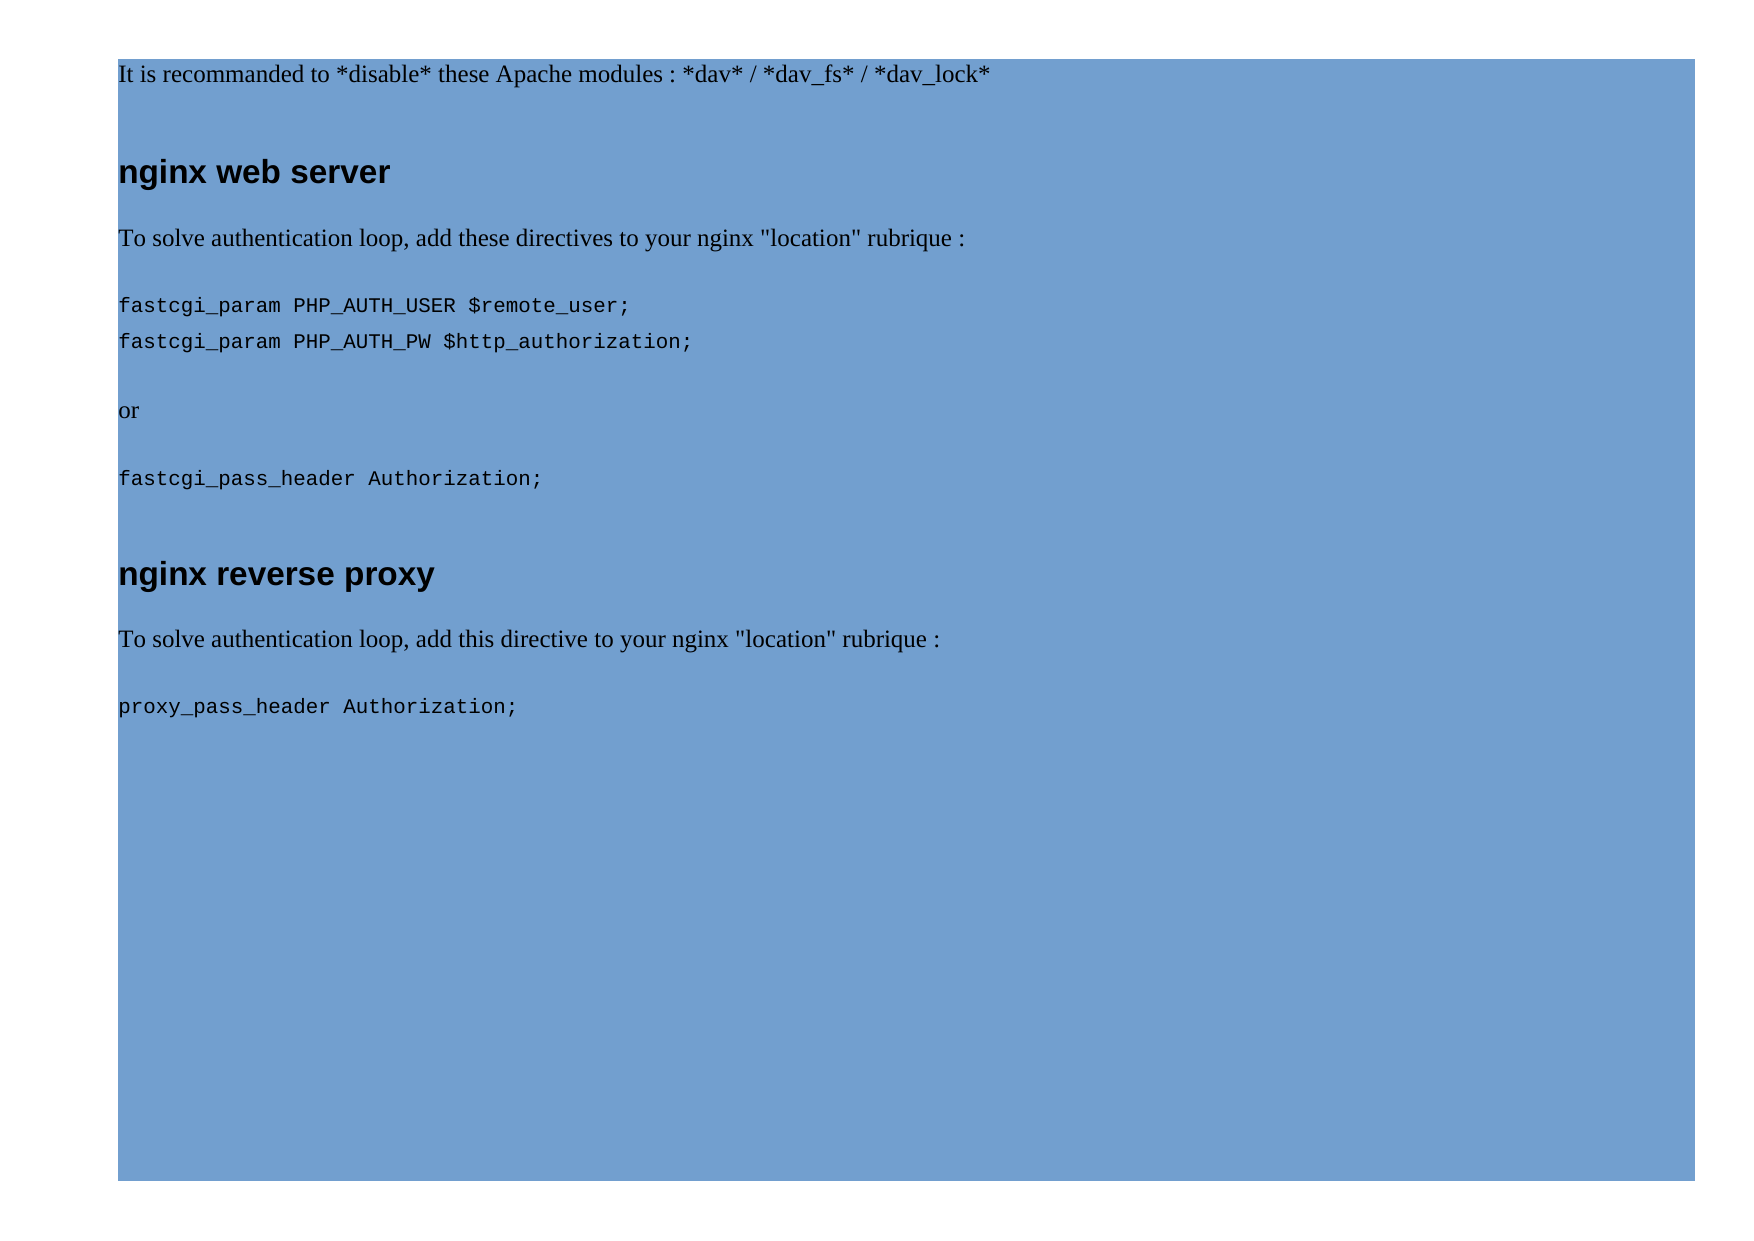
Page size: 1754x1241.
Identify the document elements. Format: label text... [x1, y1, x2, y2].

text fastcgi_pass_header Authorization; [118, 468, 1695, 492]
subtitle nginx reverse proxy [118, 554, 1695, 592]
text or [118, 396, 1695, 424]
text It is recommanded to *disable* these Apache modules : *dav* / *dav_fs* / *dav_lock* [118, 59, 1695, 88]
text To solve authentication loop, add these directives to your nginx "location" rubrique : [118, 223, 1695, 251]
text proxy_pass_header Authorization; [118, 697, 1695, 720]
text To solve authentication loop, add this directive to your nginx "location" rubrique : [118, 624, 1695, 653]
text fastcgi_param PHP_AUTH_USER $remote_user; fastcgi_param PHP_AUTH_PW $http_authorization; [118, 295, 1695, 354]
subtitle nginx web server [118, 152, 1695, 191]
